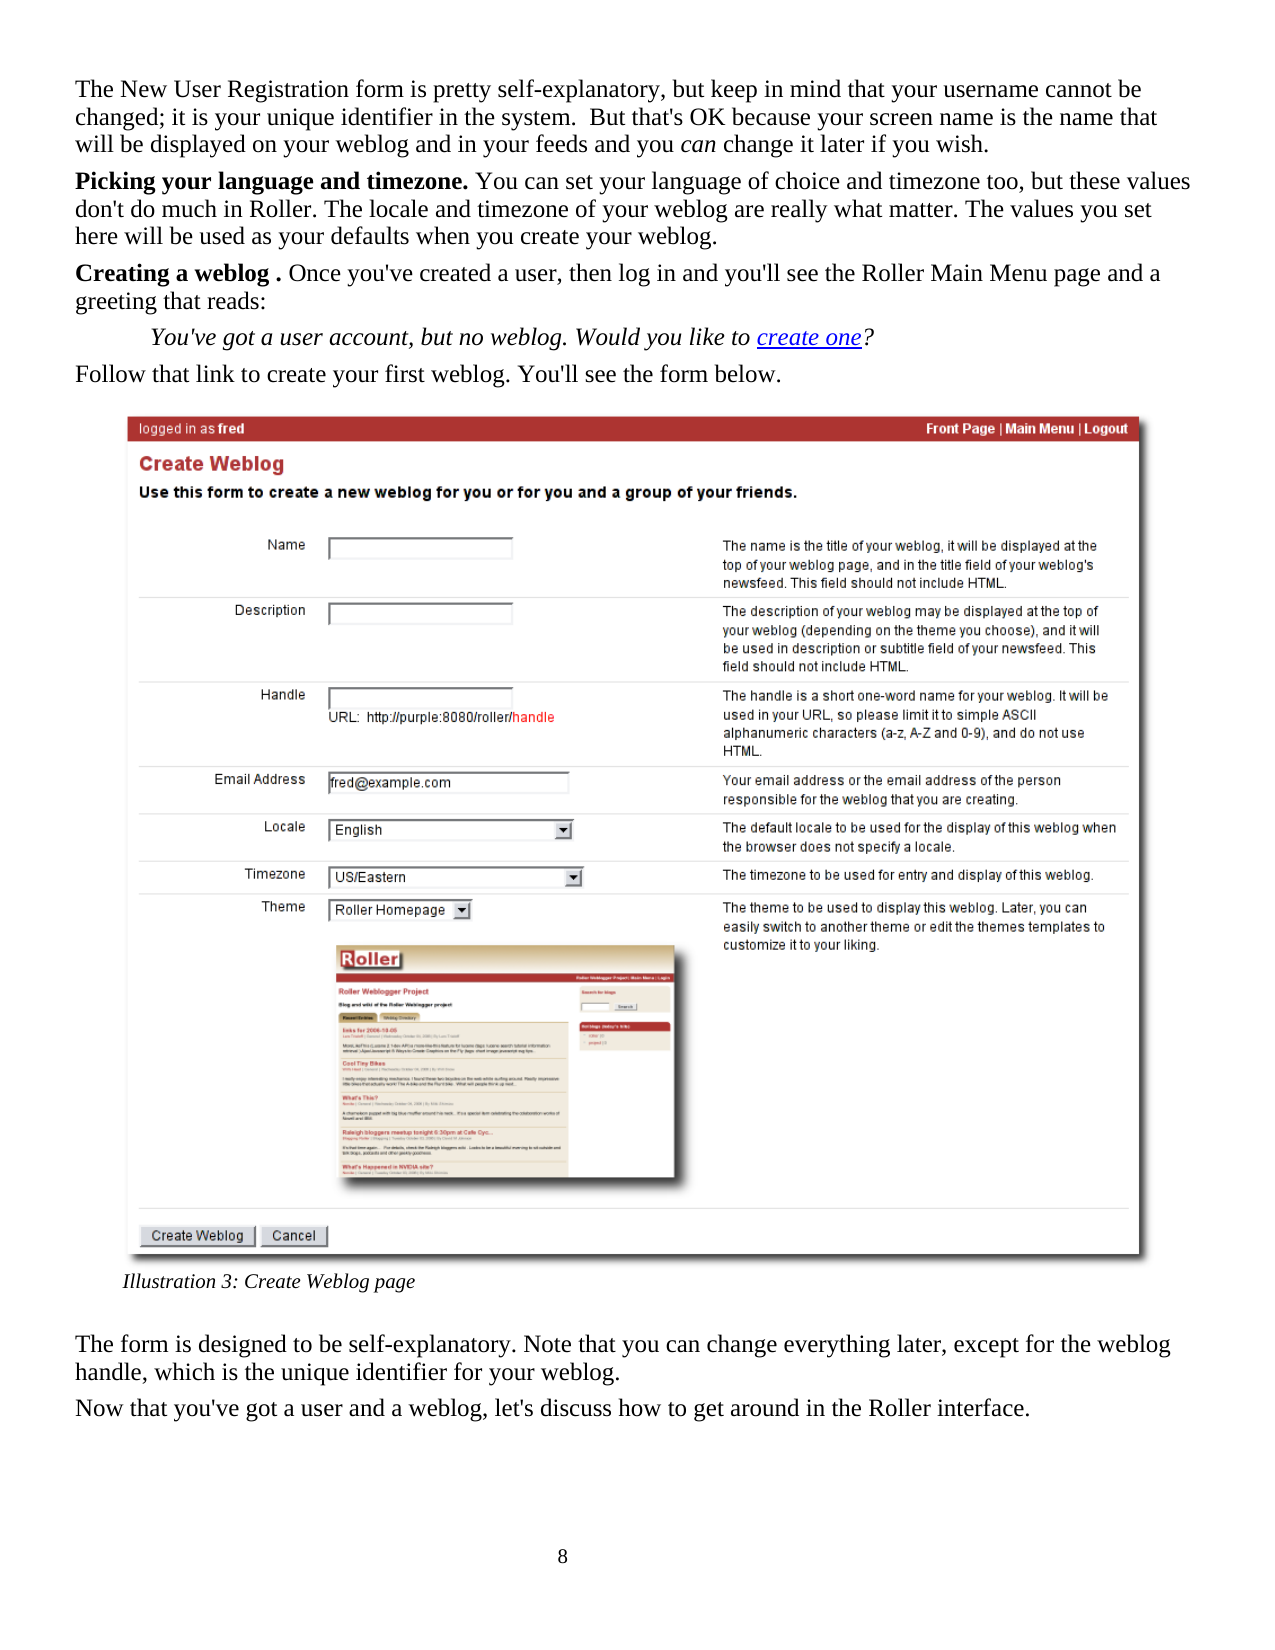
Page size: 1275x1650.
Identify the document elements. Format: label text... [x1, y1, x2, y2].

text Creating a weblog . Once you've created a user, then log in and you'll see the Roller Main Menu page and a greeting that reads: [75, 259, 1200, 314]
text [122, 399, 1155, 412]
text You've got a user account, but no weblog. Would you like to create one? [75, 323, 1200, 351]
text Follow that link to create your first weblog. You'll see the form below. [75, 360, 1200, 388]
text Illustration 3: Create Weblog page [122, 1271, 1155, 1293]
text Picking your language and timezone. You can set your language of choice and timezone too, but these values don't do much in Roller. The locale and timezone of your weblog are really what matter. The values you set here will be used as your defaults when you create your weblog. [75, 167, 1200, 250]
text The New User Registration form is pretty self-explanatory, but keep in mind that your username cannot be changed; it is your unique identifier in the system. But that's OK because your screen name is the name that will be displayed on your weblog and in your feeds and you can change it later if you wish. [75, 75, 1200, 158]
text The form is designed to be self-explanatory. Note that you can change everything later, except for the weblog handle, which is the unique identifier for your weblog. [75, 1330, 1200, 1386]
picture [122, 412, 1156, 1271]
text Now that you've got a user and a weblog, let's discuss how to get around in the Roller interface. [75, 1394, 1200, 1422]
